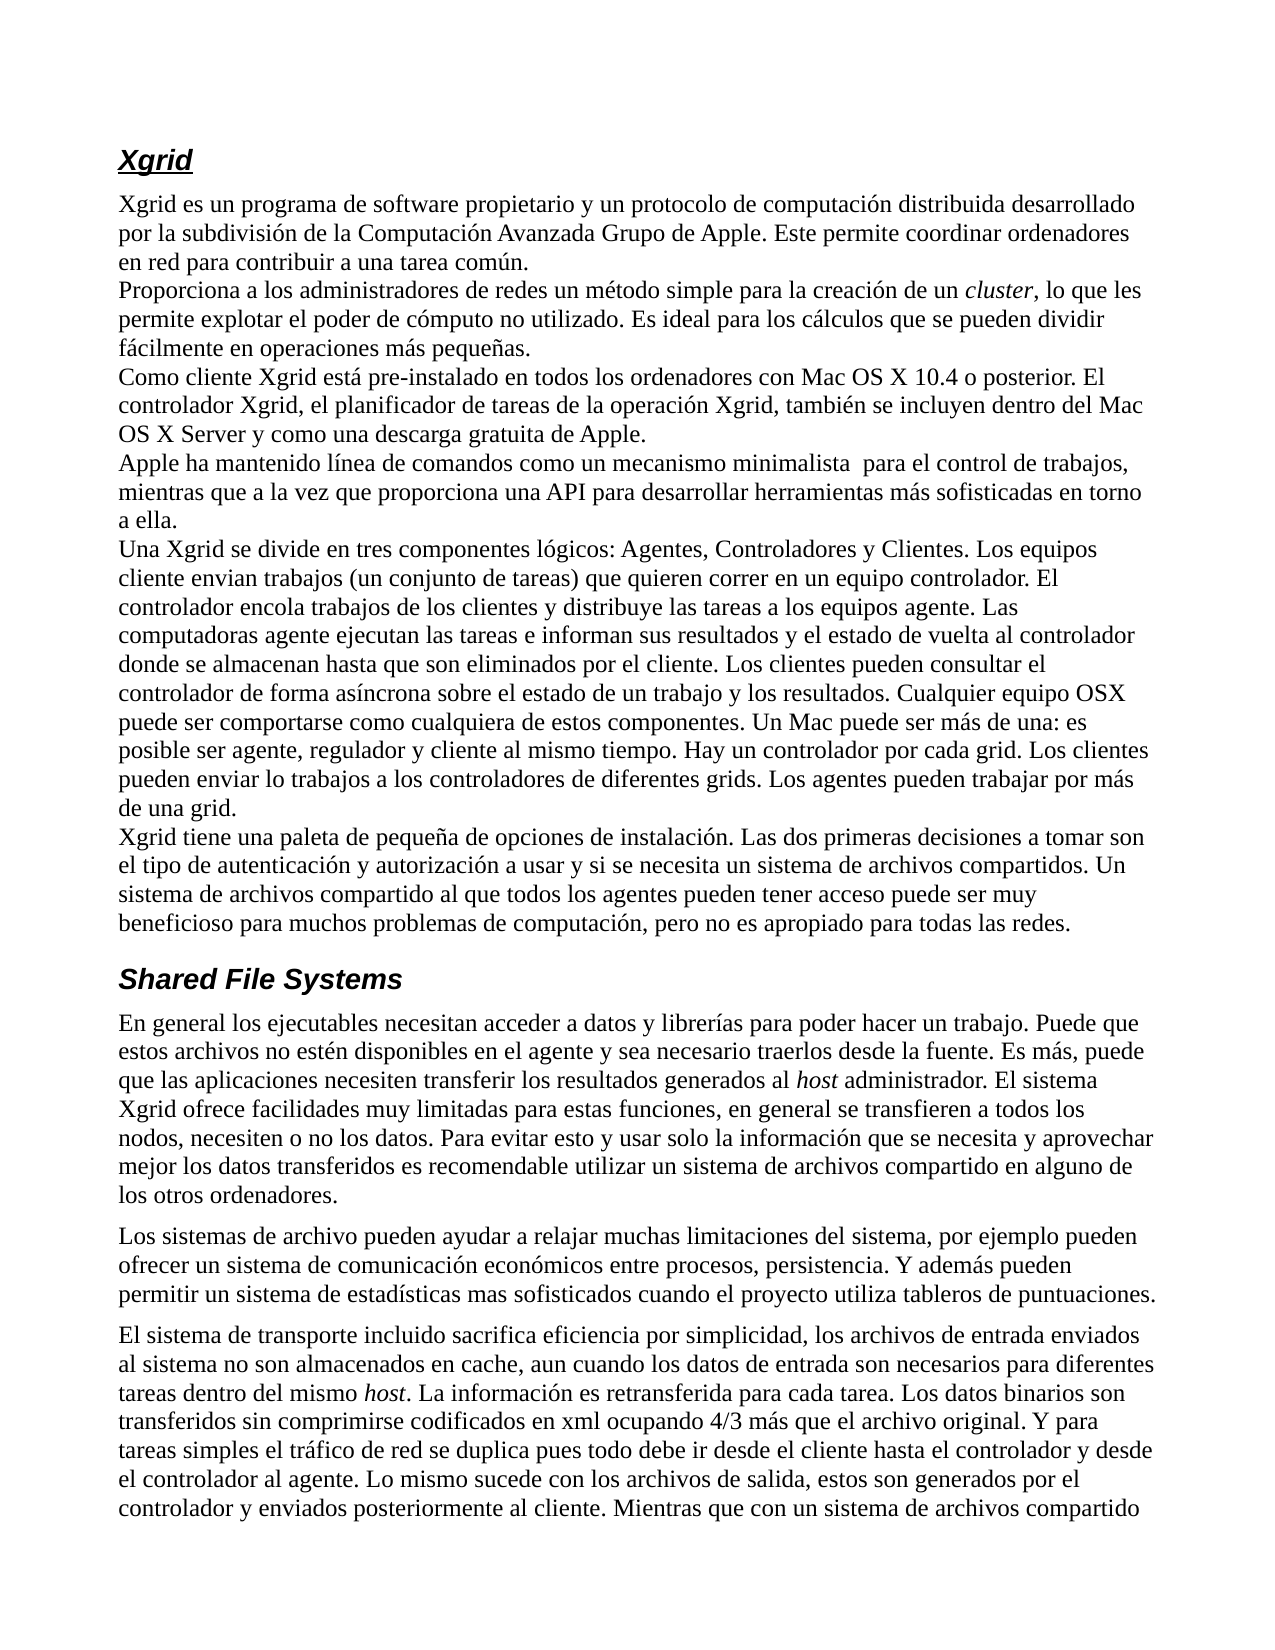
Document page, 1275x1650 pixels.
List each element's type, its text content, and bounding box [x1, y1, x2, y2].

text Xgrid tiene una paleta de pequeña de opciones de instalación. Las dos primeras decisiones a tomar son el tipo de autenticación y autorización a usar y si se necesita un sistema de archivos compartidos. Un sistema de archivos compartido al que todos los agentes pueden tener acceso puede ser muy beneficioso para muchos problemas de computación, pero no es apropiado para todas las redes. [118, 822, 1157, 937]
text Los sistemas de archivo pueden ayudar a relajar muchas limitaciones del sistema, por ejemplo pueden ofrecer un sistema de comunicación económicos entre procesos, persistencia. Y además pueden permitir un sistema de estadísticas mas sofisticados cuando el proyecto utiliza tableros de puntuaciones. [118, 1221, 1157, 1308]
text Xgrid es un programa de software propietario y un protocolo de computación distribuida desarrollado por la subdivisión de la Computación Avanzada Grupo de Apple. Este permite coordinar ordenadores en red para contribuir a una tarea común. Proporciona a los administradores de redes un método simple para la creación de un cluster, lo que les permite explotar el poder de cómputo no utilizado. Es ideal para los cálculos que se pueden dividir fácilmente en operaciones más pequeñas. [118, 189, 1157, 362]
subtitle Xgrid [118, 143, 1157, 177]
text Apple ha mantenido línea de comandos como un mecanismo minimalista para el control de trabajos, mientras que a la vez que proporciona una API para desarrollar herramientas más sofisticadas en torno a ella. [118, 448, 1157, 534]
text El sistema de transporte incluido sacrifica eficiencia por simplicidad, los archivos de entrada enviados al sistema no son almacenados en cache, aun cuando los datos de entrada son necesarios para diferentes tareas dentro del mismo host. La información es retransferida para cada tarea. Los datos binarios son transferidos sin comprimirse codificados en xml ocupando 4/3 más que el archivo original. Y para tareas simples el tráfico de red se duplica pues todo debe ir desde el cliente hasta el controlador y desde el controlador al agente. Lo mismo sucede con los archivos de salida, estos son generados por el controlador y enviados posteriormente al cliente. Mientras que con un sistema de archivos compartido [118, 1320, 1157, 1521]
text Como cliente Xgrid está pre-instalado en todos los ordenadores con Mac OS X 10.4 o posterior. El controlador Xgrid, el planificador de tareas de la operación Xgrid, también se incluyen dentro del Mac OS X Server y como una descarga gratuita de Apple. [118, 362, 1157, 448]
subtitle Shared File Systems [118, 962, 1157, 995]
text Una Xgrid se divide en tres componentes lógicos: Agentes, Controladores y Clientes. Los equipos cliente envian trabajos (un conjunto de tareas) que quieren correr en un equipo controlador. El controlador encola trabajos de los clientes y distribuye las tareas a los equipos agente. Las computadoras agente ejecutan las tareas e informan sus resultados y el estado de vuelta al controlador donde se almacenan hasta que son eliminados por el cliente. Los clientes pueden consultar el controlador de forma asíncrona sobre el estado de un trabajo y los resultados. Cualquier equipo OSX puede ser comportarse como cualquiera de estos componentes. Un Mac puede ser más de una: es posible ser agente, regulador y cliente al mismo tiempo. Hay un controlador por cada grid. Los clientes pueden enviar lo trabajos a los controladores de diferentes grids. Los agentes pueden trabajar por más de una grid. [118, 534, 1157, 822]
text En general los ejecutables necesitan acceder a datos y librerías para poder hacer un trabajo. Puede que estos archivos no estén disponibles en el agente y sea necesario traerlos desde la fuente. Es más, puede que las aplicaciones necesiten transferir los resultados generados al host administrador. El sistema Xgrid ofrece facilidades muy limitadas para estas funciones, en general se transfieren a todos los nodos, necesiten o no los datos. Para evitar esto y usar solo la información que se necesita y aprovechar mejor los datos transferidos es recomendable utilizar un sistema de archivos compartido en alguno de los otros ordenadores. [118, 1008, 1157, 1209]
